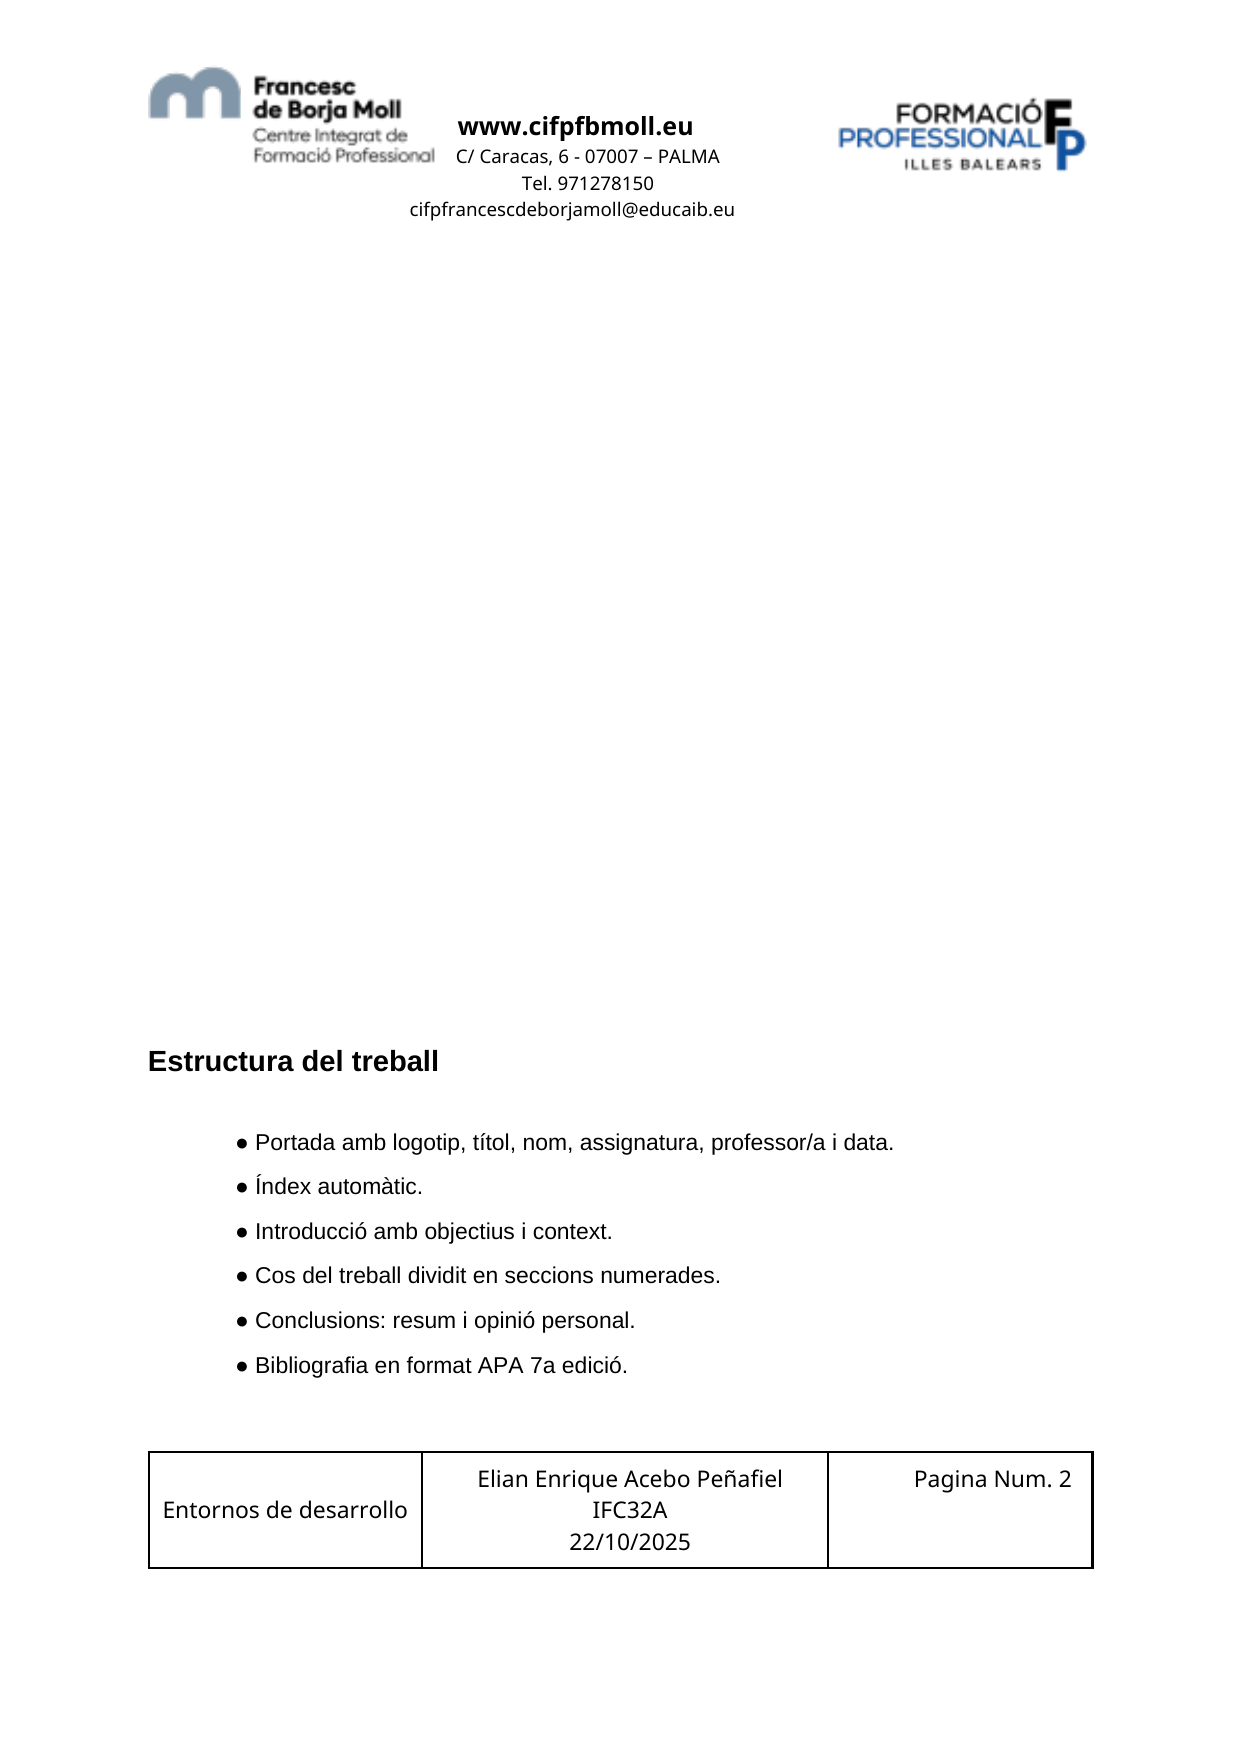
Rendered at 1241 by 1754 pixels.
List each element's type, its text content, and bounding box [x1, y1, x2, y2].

text ● Índex automàtic. [235, 1173, 1093, 1200]
picture [147, 64, 439, 169]
text ● Conclusions: resum i opinió personal. [235, 1307, 1093, 1333]
text ● Cos del treball dividit en seccions numerades. [235, 1262, 1093, 1289]
text ● Portada amb logotip, títol, nom, assignatura, professor/a i data. [235, 1129, 1093, 1155]
text Estructura del treball [148, 1044, 1093, 1078]
text ● Bibliografia en format APA 7a edició. [235, 1352, 1093, 1378]
text ● Introducció amb objectius i context. [235, 1218, 1093, 1244]
picture [833, 43, 1093, 227]
